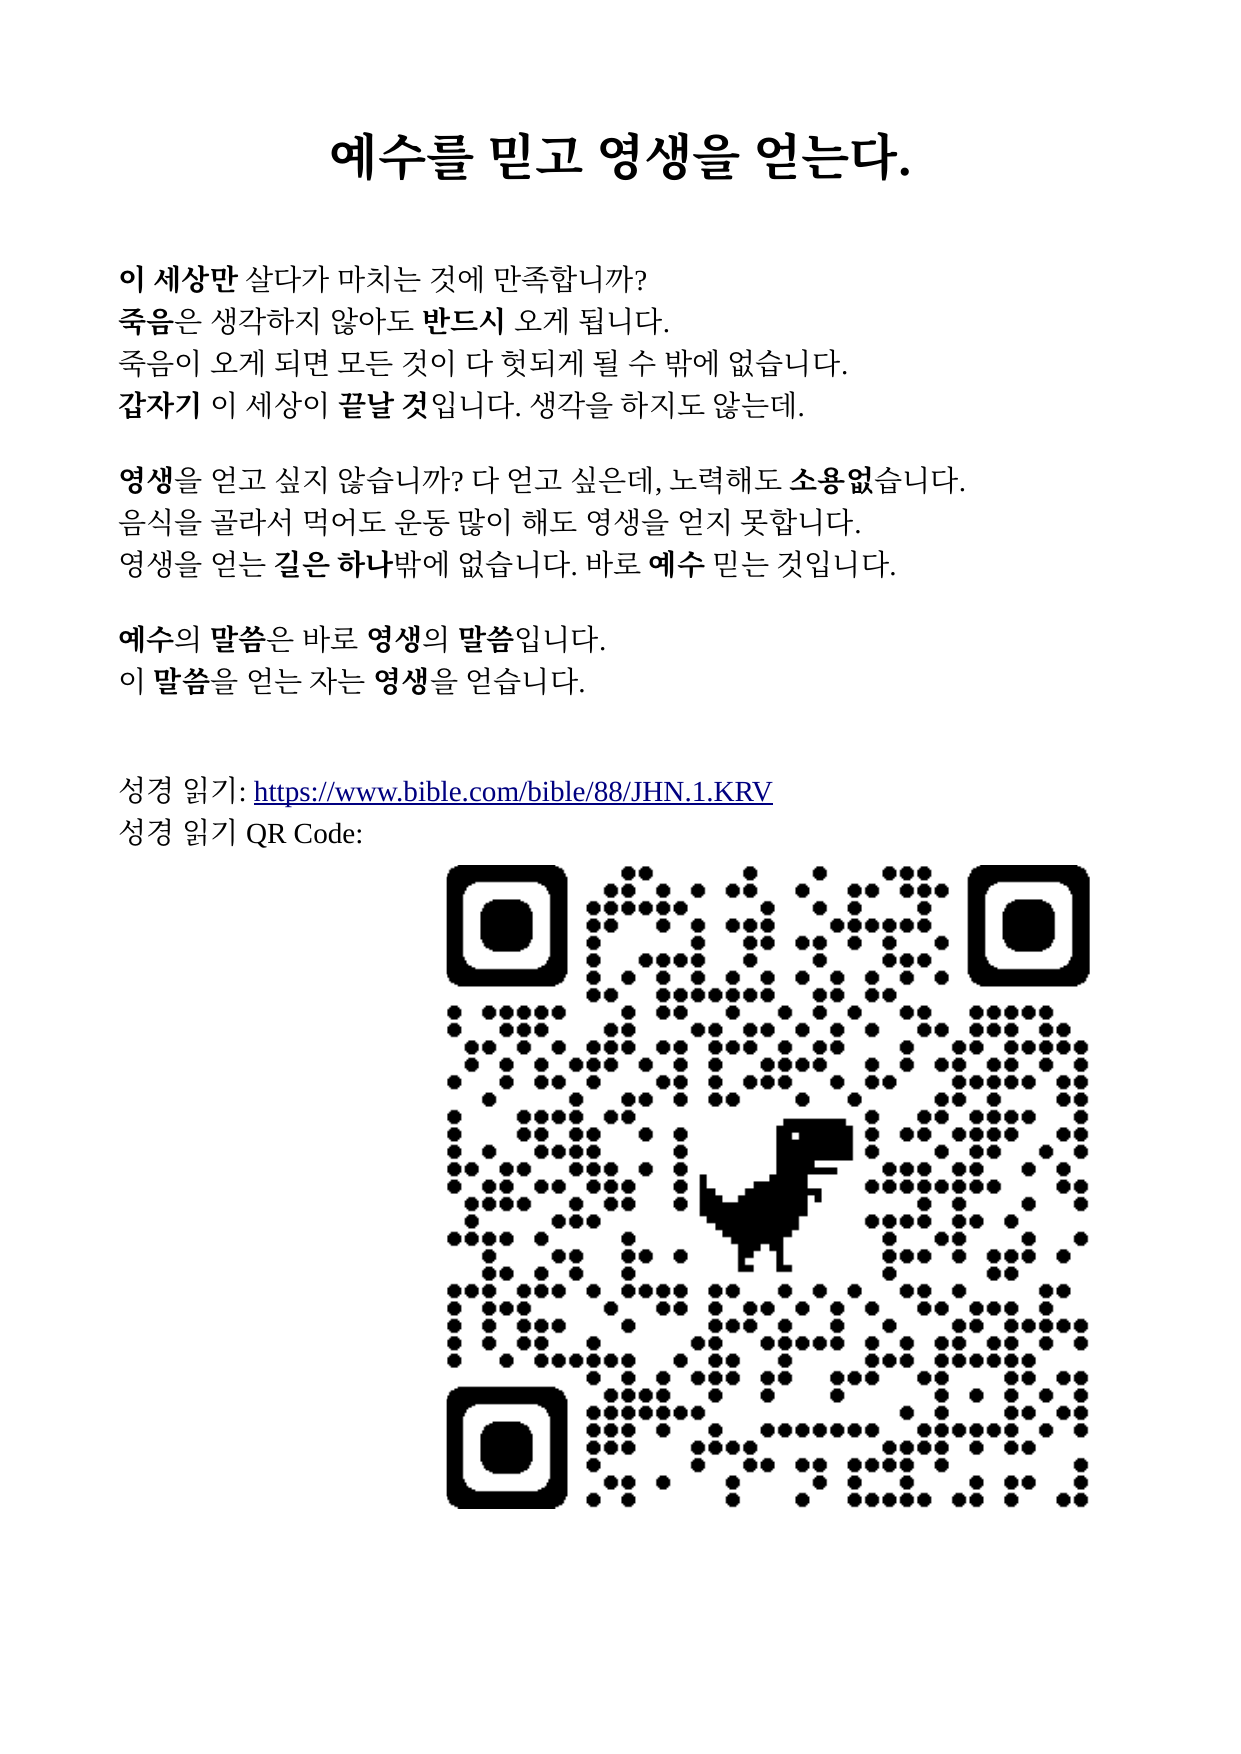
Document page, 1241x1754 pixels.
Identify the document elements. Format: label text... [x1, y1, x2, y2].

text 예수의 말씀은 바로 영생의 말씀입니다. [118, 617, 1122, 659]
text 이 세상만 살다가 마치는 것에 만족합니까? [118, 257, 1122, 299]
text 예수를 믿고 영생을 얻는다. [118, 118, 1122, 190]
text 영생을 얻는 길은 하나밖에 없습니다. 바로 예수 믿는 것입니다. [118, 542, 1122, 584]
text 영생을 얻고 싶지 않습니까? 다 얻고 싶은데, 노력해도 소용없습니다. [118, 458, 1122, 500]
text 죽음이 오게 되면 모든 것이 다 헛되게 될 수 밖에 없습니다. [118, 341, 1122, 383]
text 음식을 골라서 먹어도 운동 많이 해도 영생을 얻지 못합니다. [118, 500, 1122, 542]
text 이 말씀을 얻는 자는 영생을 얻습니다. [118, 659, 1122, 701]
text 성경 읽기: https://www.bible.com/bible/88/JHN.1.KRV [118, 768, 1122, 810]
text 성경 읽기 QR Code: [118, 810, 1122, 852]
text 갑자기 이 세상이 끝날 것입니다. 생각을 하지도 않는데. [118, 383, 1122, 424]
text 죽음은 생각하지 않아도 반드시 오게 됩니다. [118, 299, 1122, 341]
picture [446, 865, 1090, 1509]
